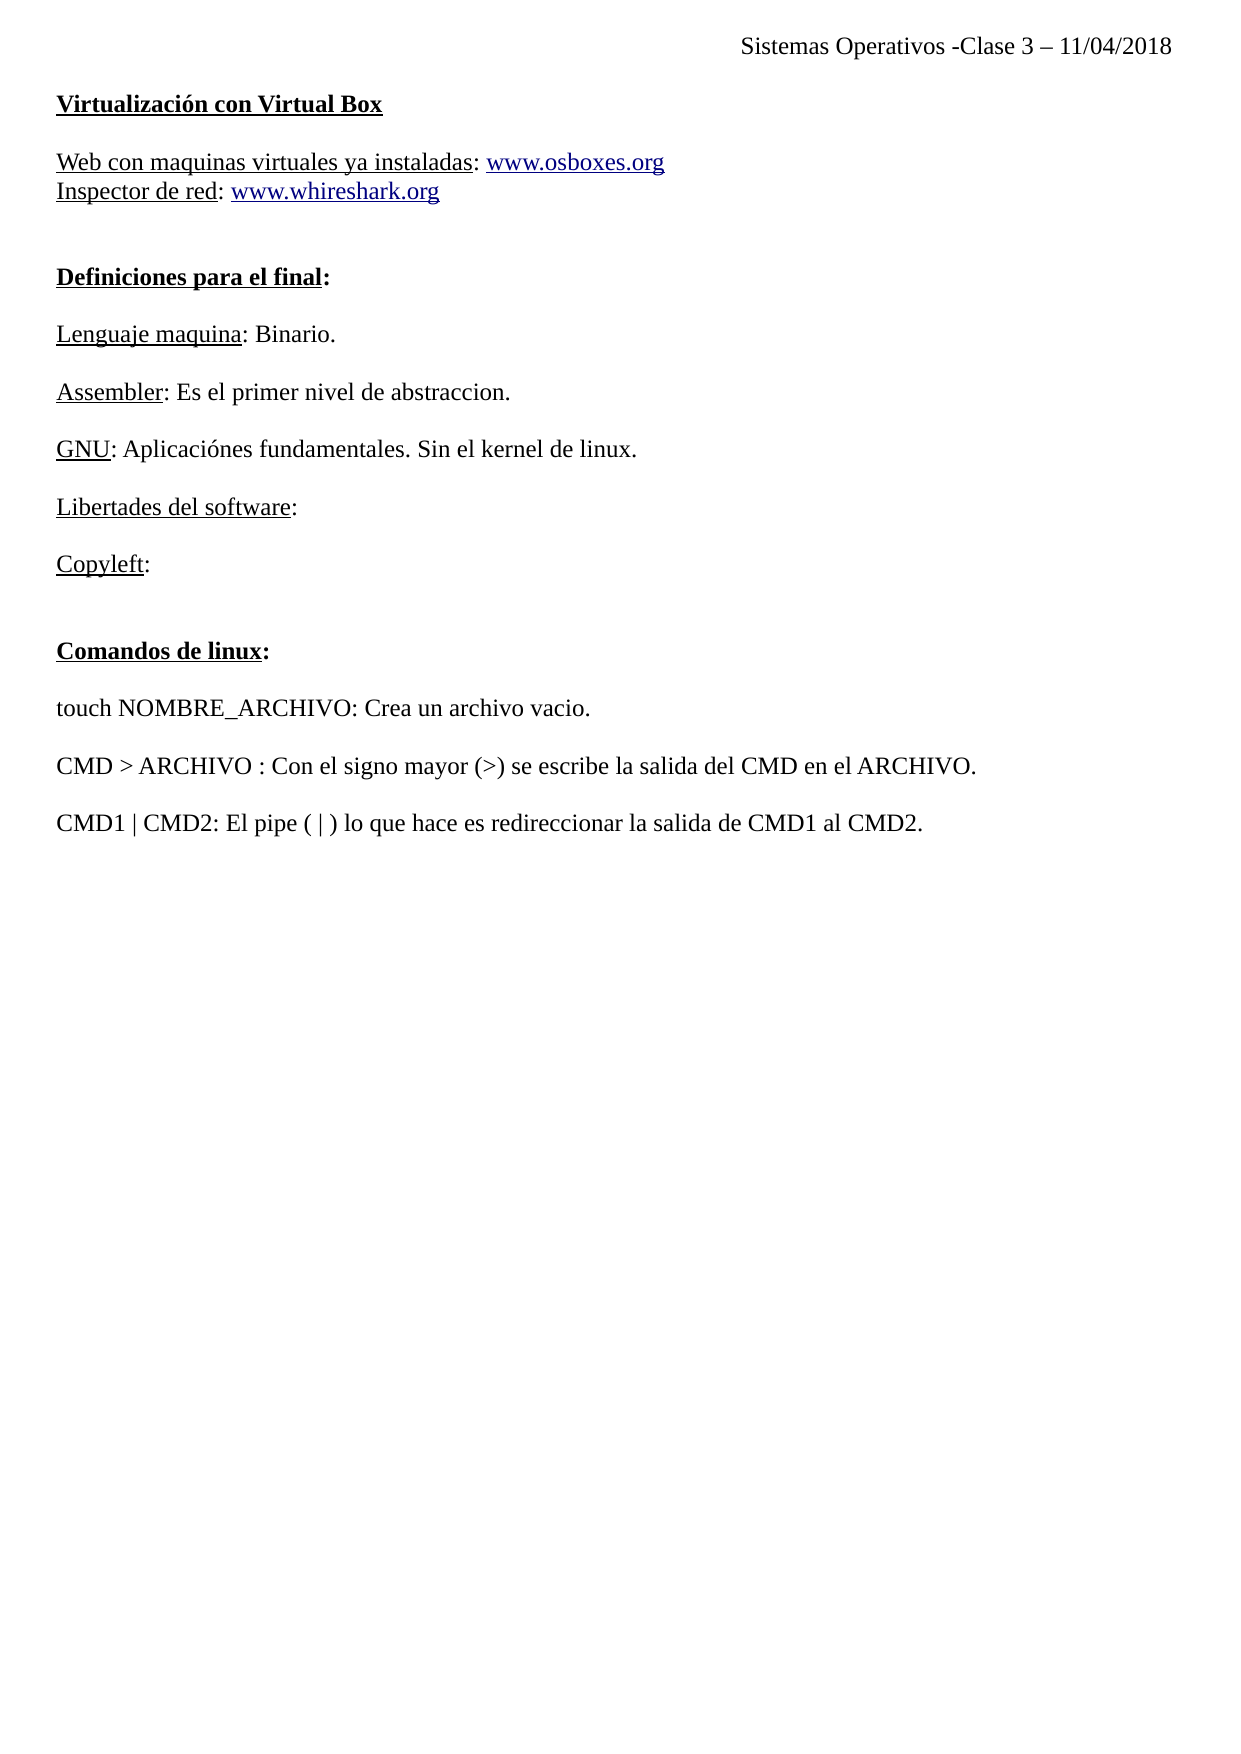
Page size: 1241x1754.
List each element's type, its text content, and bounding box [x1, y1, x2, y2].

text GNU: Aplicaciónes fundamentales. Sin el kernel de linux. [56, 434, 1172, 463]
text Comandos de linux: [56, 636, 1172, 664]
text Definiciones para el final: [56, 262, 1172, 291]
text touch NOMBRE_ARCHIVO: Crea un archivo vacio. [56, 693, 1172, 722]
text Copyleft: [56, 549, 1172, 578]
text Virtualización con Virtual Box [56, 89, 1172, 118]
text Libertades del software: [56, 492, 1172, 521]
text Lenguaje maquina: Binario. [56, 319, 1172, 348]
text Inspector de red: www.whireshark.org [56, 176, 1172, 204]
text Assembler: Es el primer nivel de abstraccion. [56, 377, 1172, 406]
text CMD > ARCHIVO : Con el signo mayor (>) se escribe la salida del CMD en el ARCHIVO. [56, 751, 1172, 779]
text CMD1 | CMD2: El pipe ( | ) lo que hace es redireccionar la salida de CMD1 al CMD2. [56, 808, 1172, 837]
text Web con maquinas virtuales ya instaladas: www.osboxes.org [56, 147, 1172, 176]
